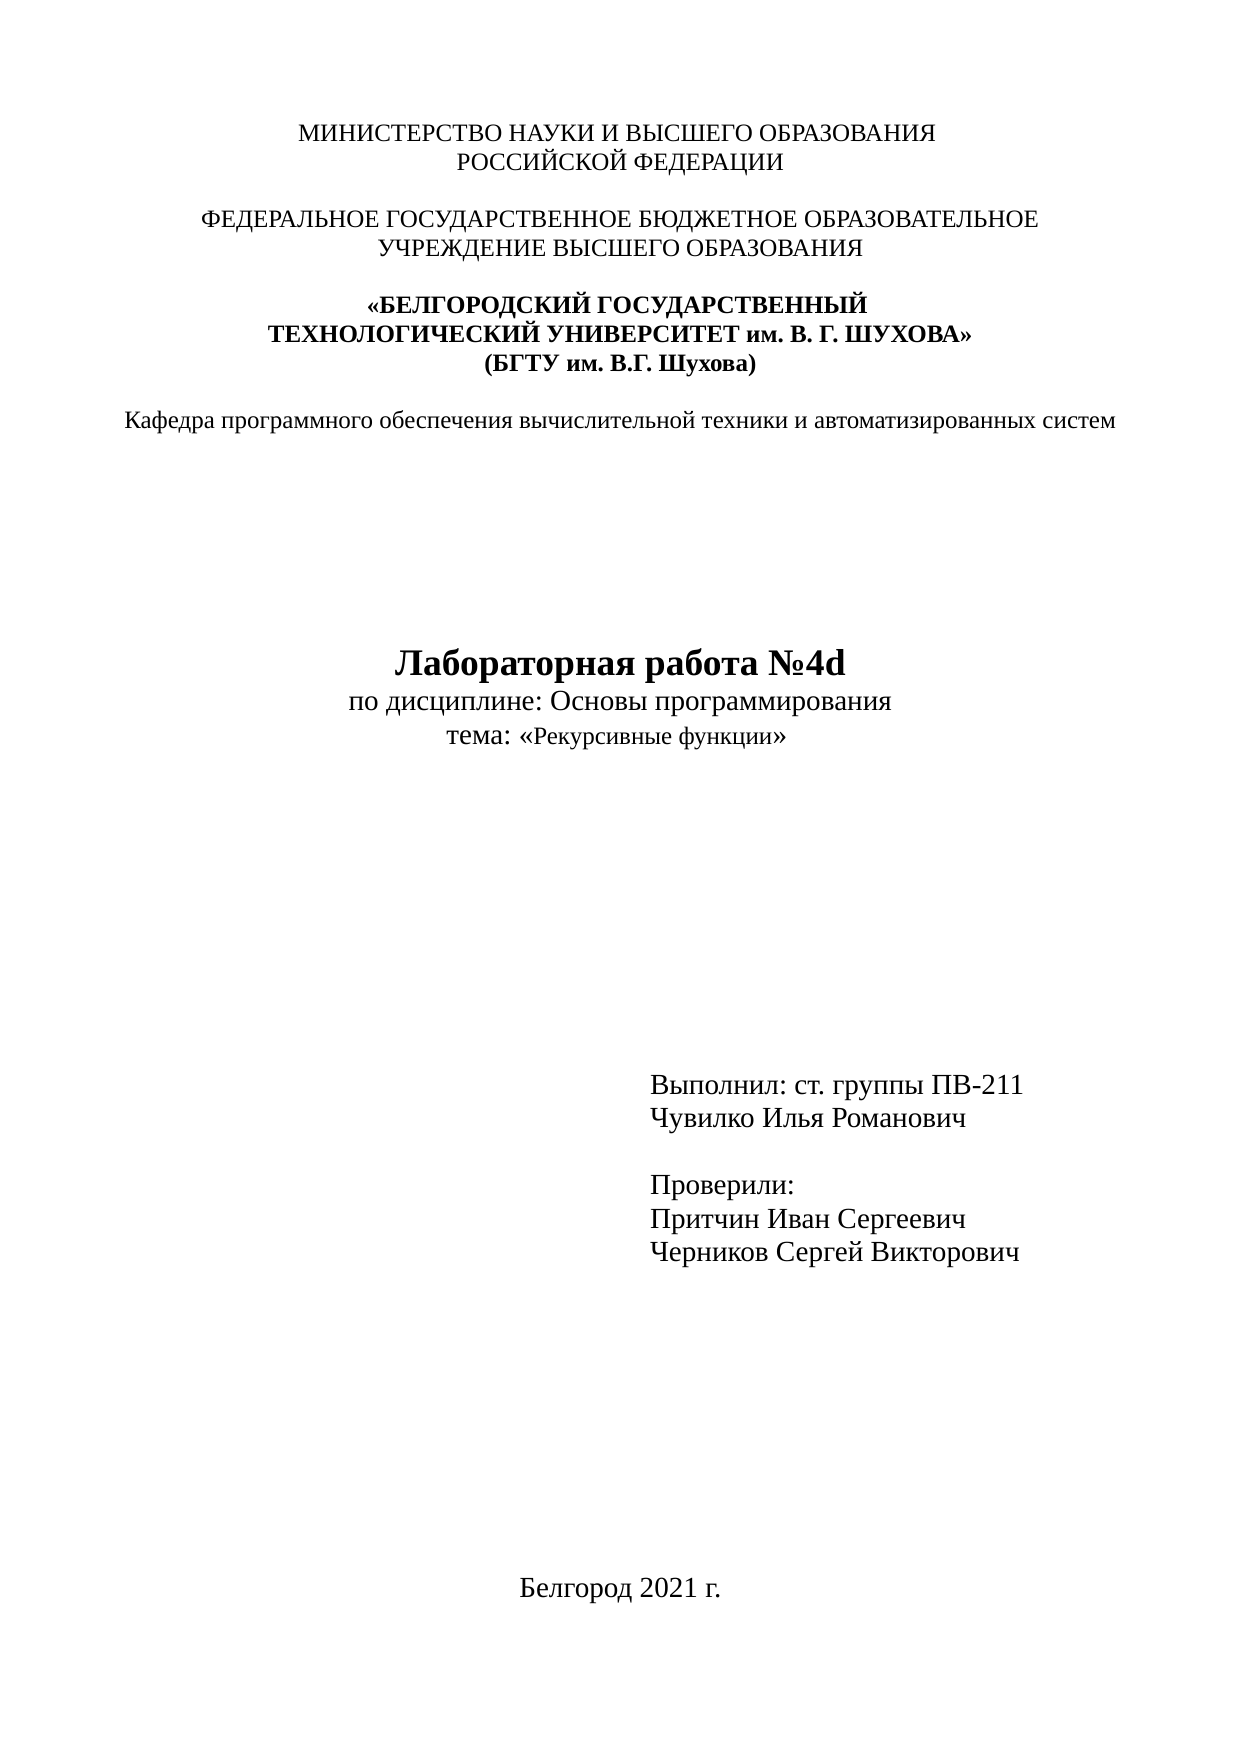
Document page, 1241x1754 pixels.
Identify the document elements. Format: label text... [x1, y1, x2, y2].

text Притчин Иван Сергеевич [118, 1201, 1122, 1234]
text «БЕЛГОРОДСКИЙ ГОСУДАРСТВЕННЫЙ [118, 291, 1122, 319]
text МИНИСТЕРСТВО НАУКИ И ВЫСШЕГО ОБРАЗОВАНИЯ РОССИЙСКОЙ ФЕДЕРАЦИИ [118, 118, 1122, 176]
text ТЕХНОЛОГИЧЕСКИЙ УНИВЕРСИТЕТ им. В. Г. ШУХОВА» [118, 319, 1122, 348]
text Лабораторная работа №4d [118, 640, 1122, 683]
text Чувилко Илья Романович [118, 1100, 1122, 1134]
text тема: «Рекурсивные функции» [118, 717, 1122, 751]
text (БГТУ им. В.Г. Шухова) [118, 348, 1122, 377]
text Белгород 2021 г. [118, 1570, 1122, 1603]
text Черников Сергей Викторович [118, 1234, 1122, 1268]
text ФЕДЕРАЛЬНОЕ ГОСУДАРСТВЕННОЕ БЮДЖЕТНОЕ ОБРАЗОВАТЕЛЬНОЕ УЧРЕЖДЕНИЕ ВЫСШЕГО ОБРАЗОВАНИЯ [118, 204, 1122, 262]
text по дисциплине: Основы программирования [118, 683, 1122, 717]
text Кафедра программного обеспечения вычислительной техники и автоматизированных систем [118, 406, 1122, 434]
text Выполнил: ст. группы ПВ-211 [118, 1067, 1122, 1100]
text Проверили: [118, 1167, 1122, 1201]
